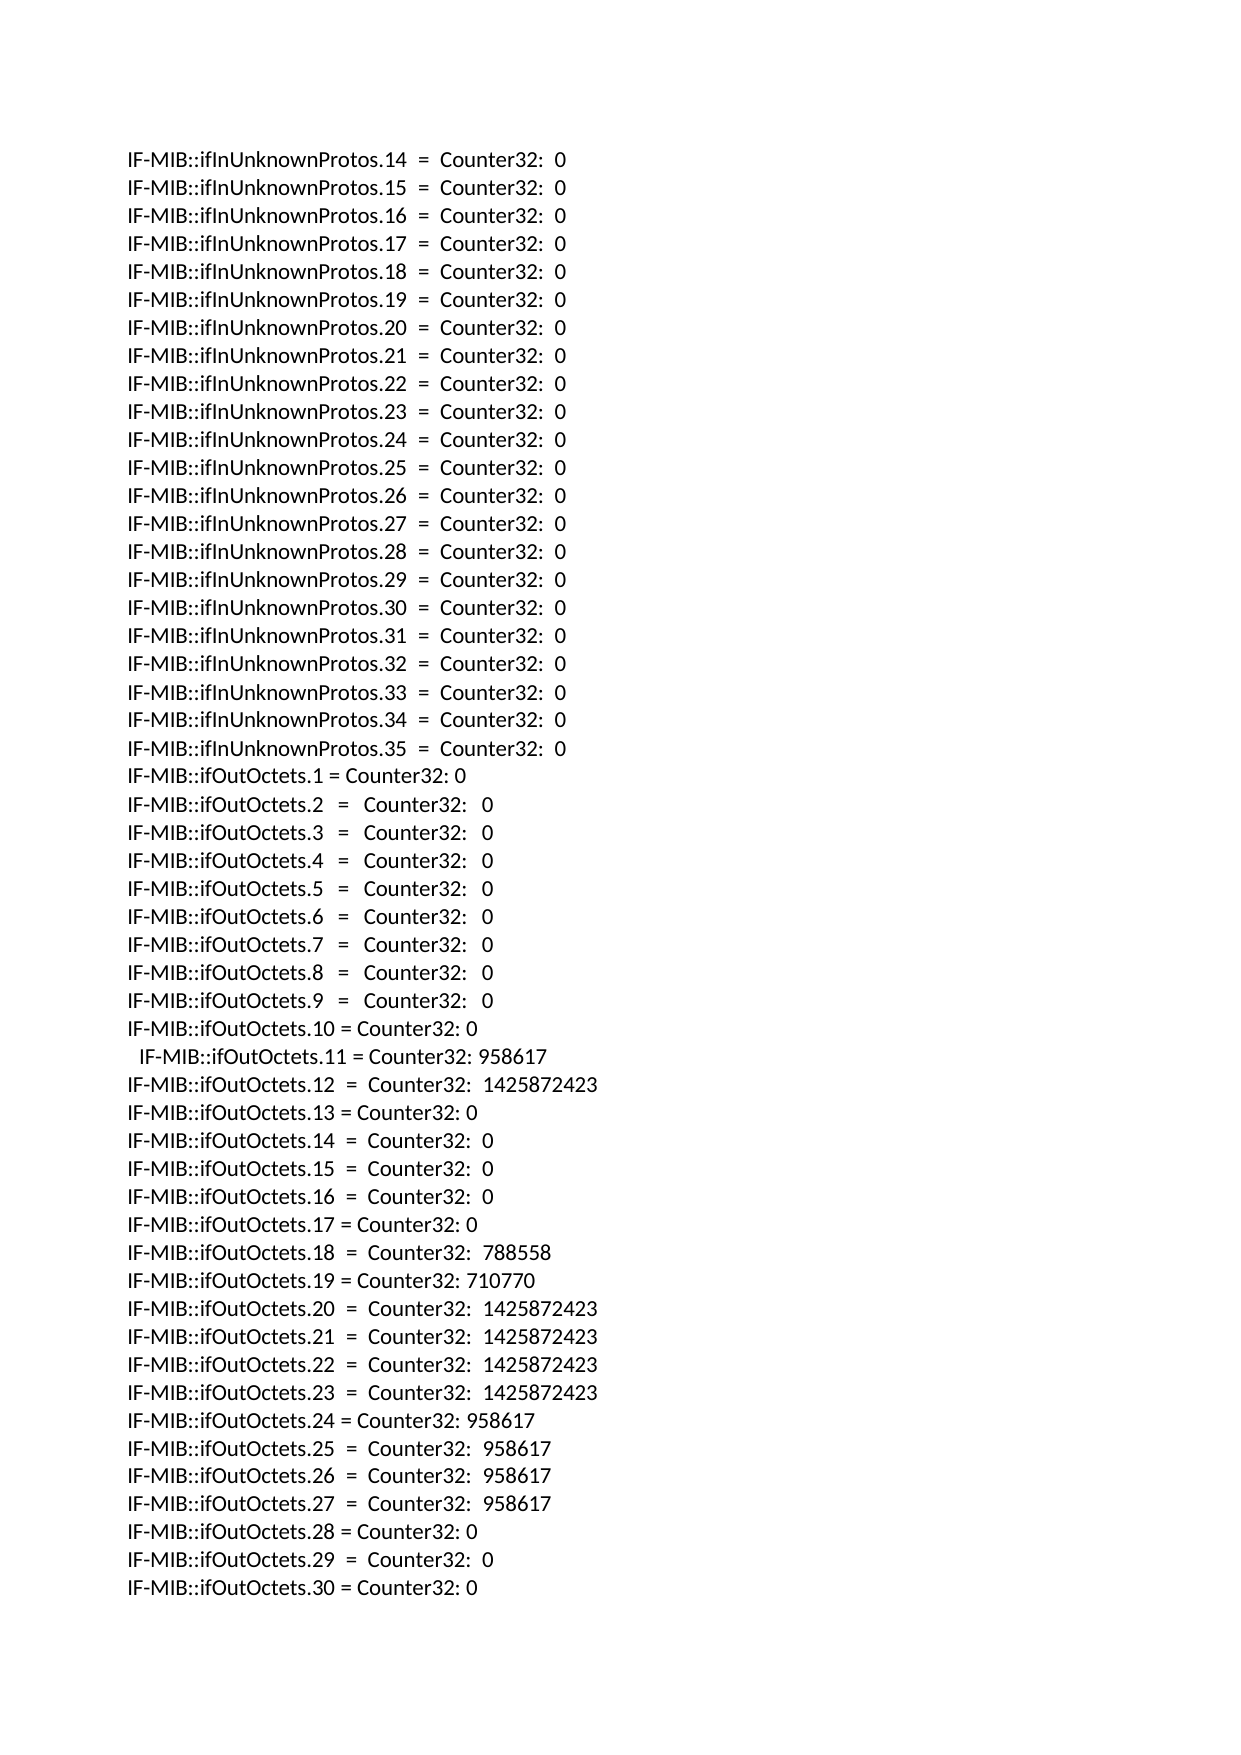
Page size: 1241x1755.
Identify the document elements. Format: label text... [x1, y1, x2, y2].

text IF-MIB::ifOutOctets.20 = Counter32: 1425872423 IF-MIB::ifOutOctets.21 = Counter32: 1425872423 IF-MIB::ifOutOctets.22 = Counter32: 1425872423 IF-MIB::ifOutOctets.23 = Counter32: 1425872423 IF-MIB::ifOutOctets.24 = Counter32: 958617 [127, 1294, 598, 1434]
text IF-MIB::ifOutOctets.14 = Counter32: 0 IF-MIB::ifOutOctets.15 = Counter32: 0 IF-MIB::ifOutOctets.16 = Counter32: 0 IF-MIB::ifOutOctets.17 = Counter32: 0 [127, 1126, 493, 1238]
text IF-MIB::ifOutOctets.18 = Counter32: 788558 IF-MIB::ifOutOctets.19 = Counter32: 710770 [127, 1238, 552, 1294]
text IF-MIB::ifOutOctets.2 = Counter32: 0 IF-MIB::ifOutOctets.3 = Counter32: 0 IF-MIB::ifOutOctets.4 = Counter32: 0 IF-MIB::ifOutOctets.5 = Counter32: 0 IF-MIB::ifOutOctets.6 = Counter32: 0 IF-MIB::ifOutOctets.7 = Counter32: 0 IF-MIB::ifOutOctets.8 = Counter32: 0 IF-MIB::ifOutOctets.9 = Counter32: 0 IF-MIB::ifOutOctets.10 = Counter32: 0 [127, 790, 493, 1042]
text IF-MIB::ifInUnknownProtos.14 = Counter32: 0 IF-MIB::ifInUnknownProtos.15 = Counter32: 0 IF-MIB::ifInUnknownProtos.16 = Counter32: 0 IF-MIB::ifInUnknownProtos.17 = Counter32: 0 IF-MIB::ifInUnknownProtos.18 = Counter32: 0 IF-MIB::ifInUnknownProtos.19 = Counter32: 0 IF-MIB::ifInUnknownProtos.20 = Counter32: 0 IF-MIB::ifInUnknownProtos.21 = Counter32: 0 IF-MIB::ifInUnknownProtos.22 = Counter32: 0 IF-MIB::ifInUnknownProtos.23 = Counter32: 0 IF-MIB::ifInUnknownProtos.24 = Counter32: 0 IF-MIB::ifInUnknownProtos.25 = Counter32: 0 IF-MIB::ifInUnknownProtos.26 = Counter32: 0 IF-MIB::ifInUnknownProtos.27 = Counter32: 0 IF-MIB::ifInUnknownProtos.28 = Counter32: 0 IF-MIB::ifInUnknownProtos.29 = Counter32: 0 IF-MIB::ifInUnknownProtos.30 = Counter32: 0 IF-MIB::ifInUnknownProtos.31 = Counter32: 0 IF-MIB::ifInUnknownProtos.32 = Counter32: 0 IF-MIB::ifInUnknownProtos.33 = Counter32: 0 IF-MIB::ifInUnknownProtos.34 = Counter32: 0 IF-MIB::ifInUnknownProtos.35 = Counter32: 0 IF-MIB::ifOutOctets.1 = Counter32: 0 [127, 145, 566, 790]
text IF-MIB::ifOutOctets.25 = Counter32: 958617 IF-MIB::ifOutOctets.26 = Counter32: 958617 IF-MIB::ifOutOctets.27 = Counter32: 958617 IF-MIB::ifOutOctets.28 = Counter32: 0 [127, 1434, 551, 1545]
text IF-MIB::ifOutOctets.29 = Counter32: 0 IF-MIB::ifOutOctets.30 = Counter32: 0 [127, 1545, 493, 1601]
text IF-MIB::ifOutOctets.12 = Counter32: 1425872423 IF-MIB::ifOutOctets.13 = Counter32: 0 [127, 1070, 598, 1126]
text IF-MIB::ifOutOctets.11 = Counter32: 958617 [139, 1042, 1066, 1070]
